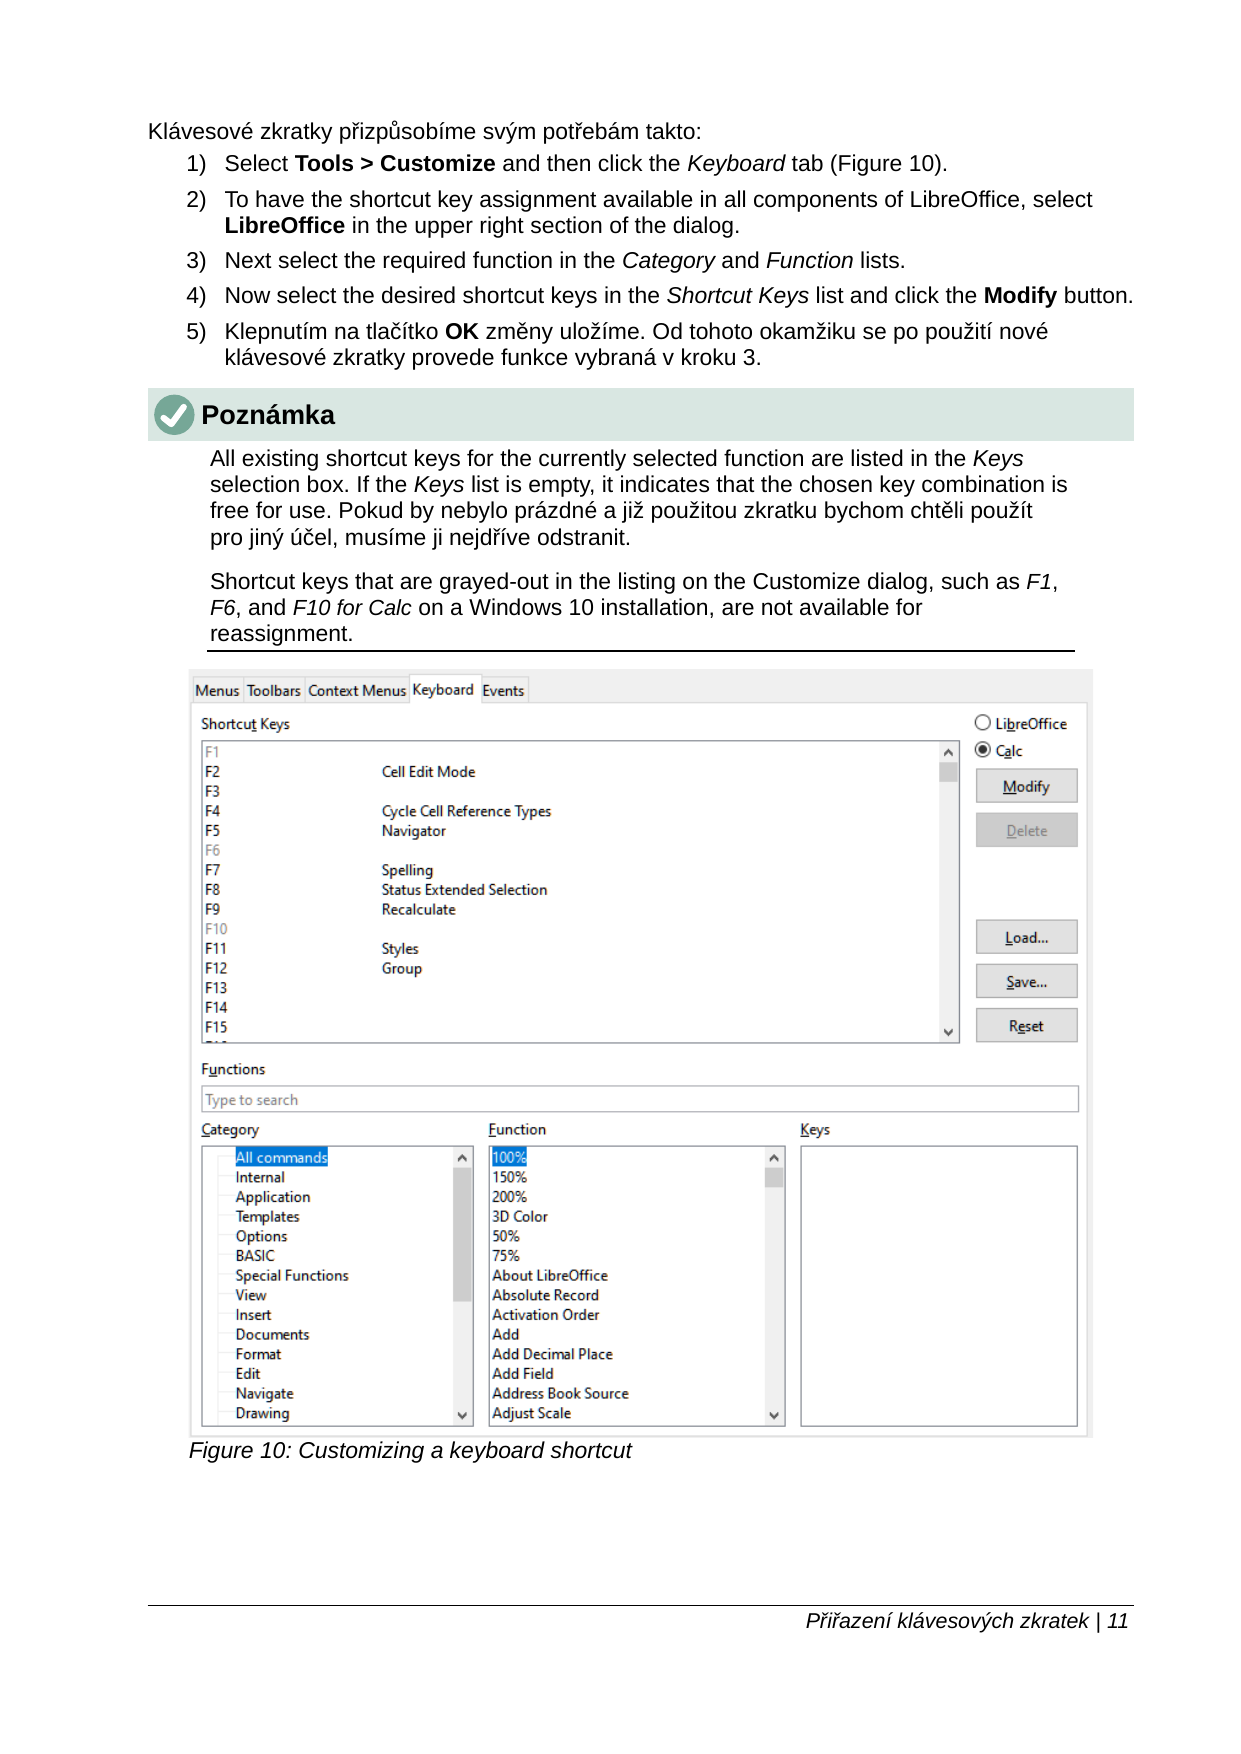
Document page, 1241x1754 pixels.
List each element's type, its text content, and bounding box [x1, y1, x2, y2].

subtitle Poznámka [148, 388, 1134, 441]
picture [188, 669, 1094, 1438]
list Klepnutím na tlačítko OK změny uložíme. Od tohoto okamžiku se po použití nové klávesové zkratky provede funkce vybraná v kroku 3. [207, 318, 1134, 370]
list Next select the required function in the Category and Function lists. [207, 247, 1134, 273]
text All existing shortcut keys for the currently selected function are listed in the Keys selection box. If the Keys list is empty, it indicates that the chosen key combination is free for use. Pokud by nebylo prázdné a již použitou zkratku bychom chtěli použít pro jiný účel, musíme ji nejdříve odstranit. [207, 441, 1075, 550]
list Now select the desired shortcut keys in the Shortcut Keys list and click the Modify button. [207, 282, 1134, 309]
text Shortcut keys that are grayed-out in the listing on the Customize dialog, such as F1, F6, and F10 for Calc on a Windows 10 installation, are not available for reassignment. [207, 564, 1075, 650]
list Select Tools > Customize and then click the Keyboard tab (Figure 10). [207, 150, 1134, 177]
text Figure 10: Customizing a keyboard shortcut [188, 1438, 1093, 1463]
list To have the shortcut key assignment available in all components of LibreOffice, select LibreOffice in the upper right section of the dialog. [207, 186, 1134, 238]
list Klávesové zkratky přizpůsobíme svým potřebám takto: [148, 118, 1134, 144]
